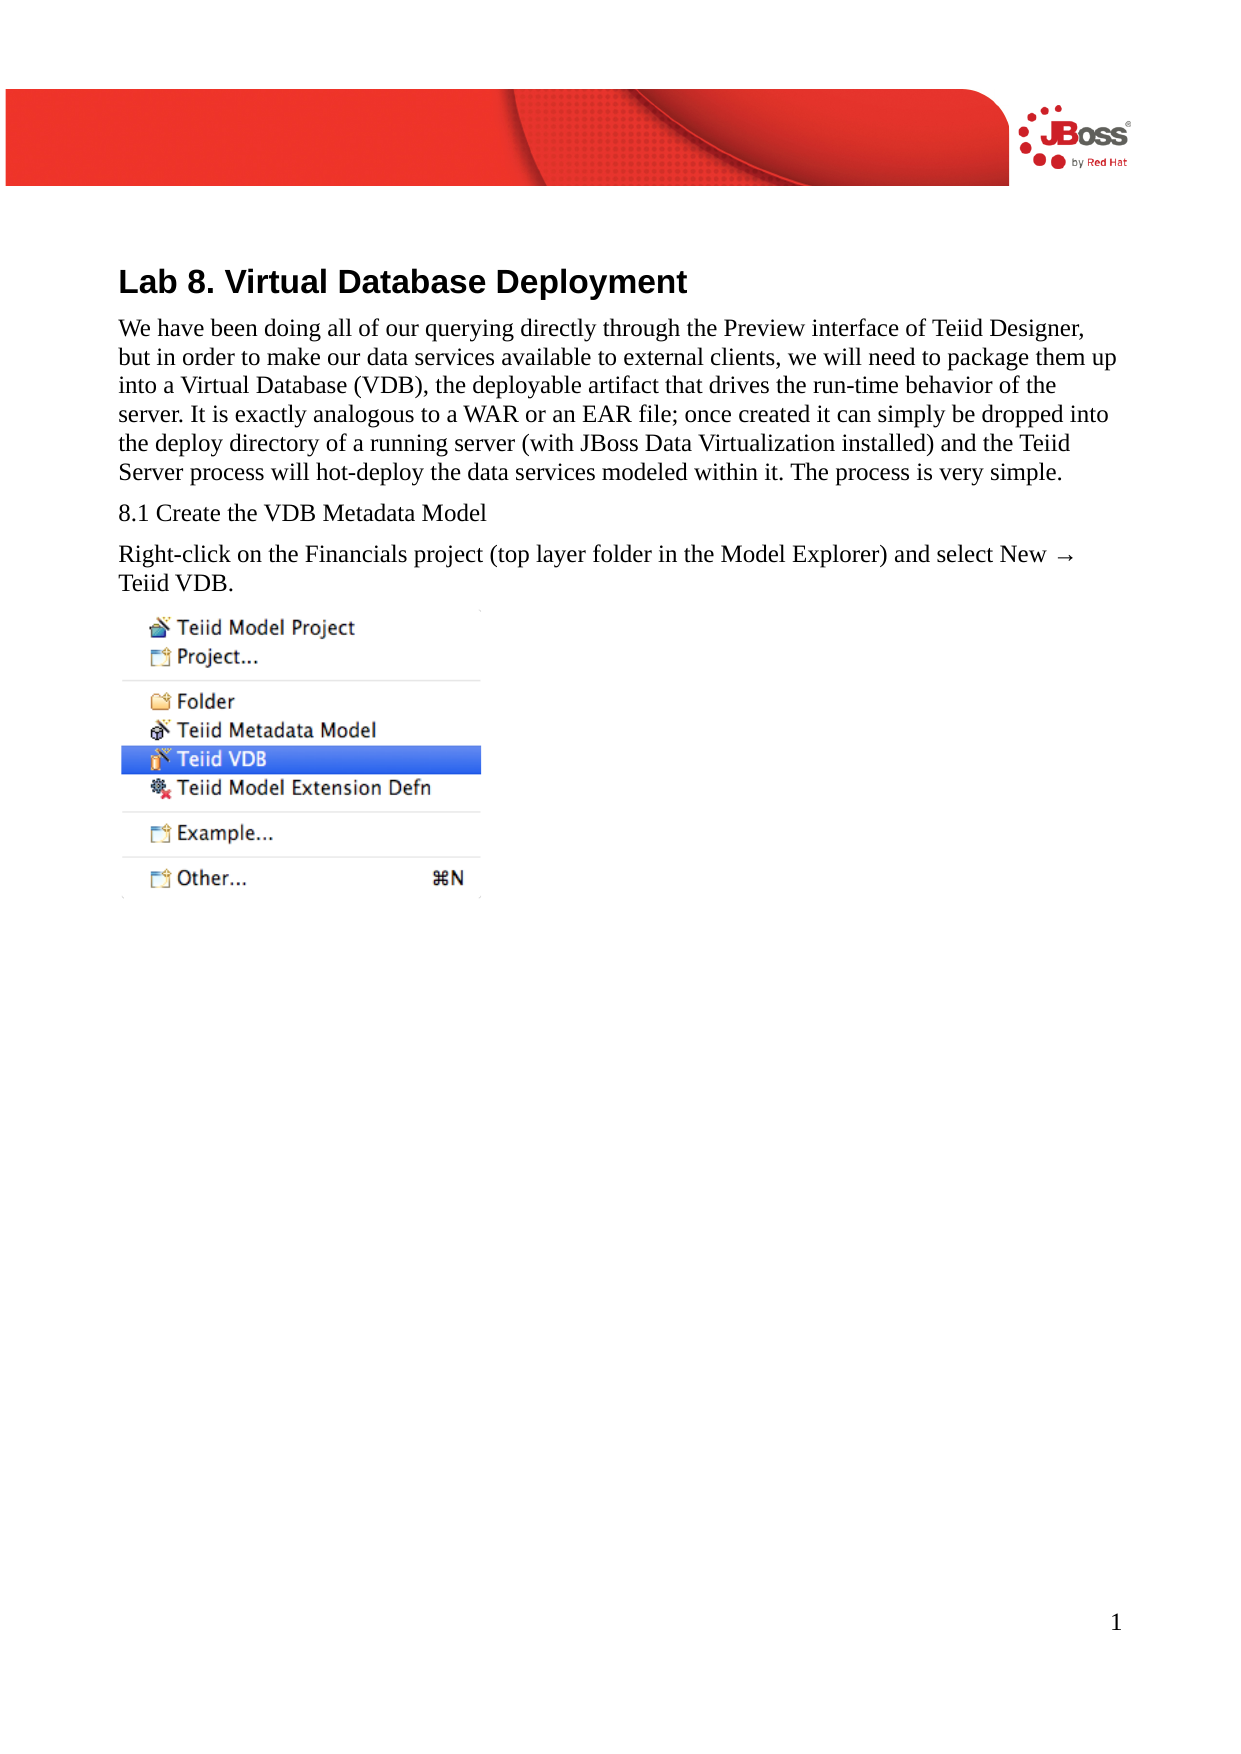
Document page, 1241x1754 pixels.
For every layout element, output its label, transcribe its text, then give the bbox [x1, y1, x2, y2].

text Right-click on the Financials project (top layer folder in the Model Explorer) and select New → Teiid VDB. [118, 539, 1122, 597]
text 8.1 Create the VDB Metadata Model [118, 498, 1122, 527]
picture [5, 89, 1010, 186]
picture [121, 609, 482, 899]
subtitle Lab 8. Virtual Database Deployment [118, 262, 1122, 301]
text We have been doing all of our querying directly through the Preview interface of Teiid Designer, but in order to make our data services available to external clients, we will need to package them up into a Virtual Database (VDB), the deployable artifact that drives the run-time behavior of the server. It is exactly analogous to a WAR or an EAR file; once created it can simply be dropped into the deploy directory of a running server (with JBoss Data Virtualization installed) and the Teiid Server process will hot-deploy the data services modeled within it. The process is very simple. [118, 313, 1122, 486]
picture [1018, 105, 1131, 169]
